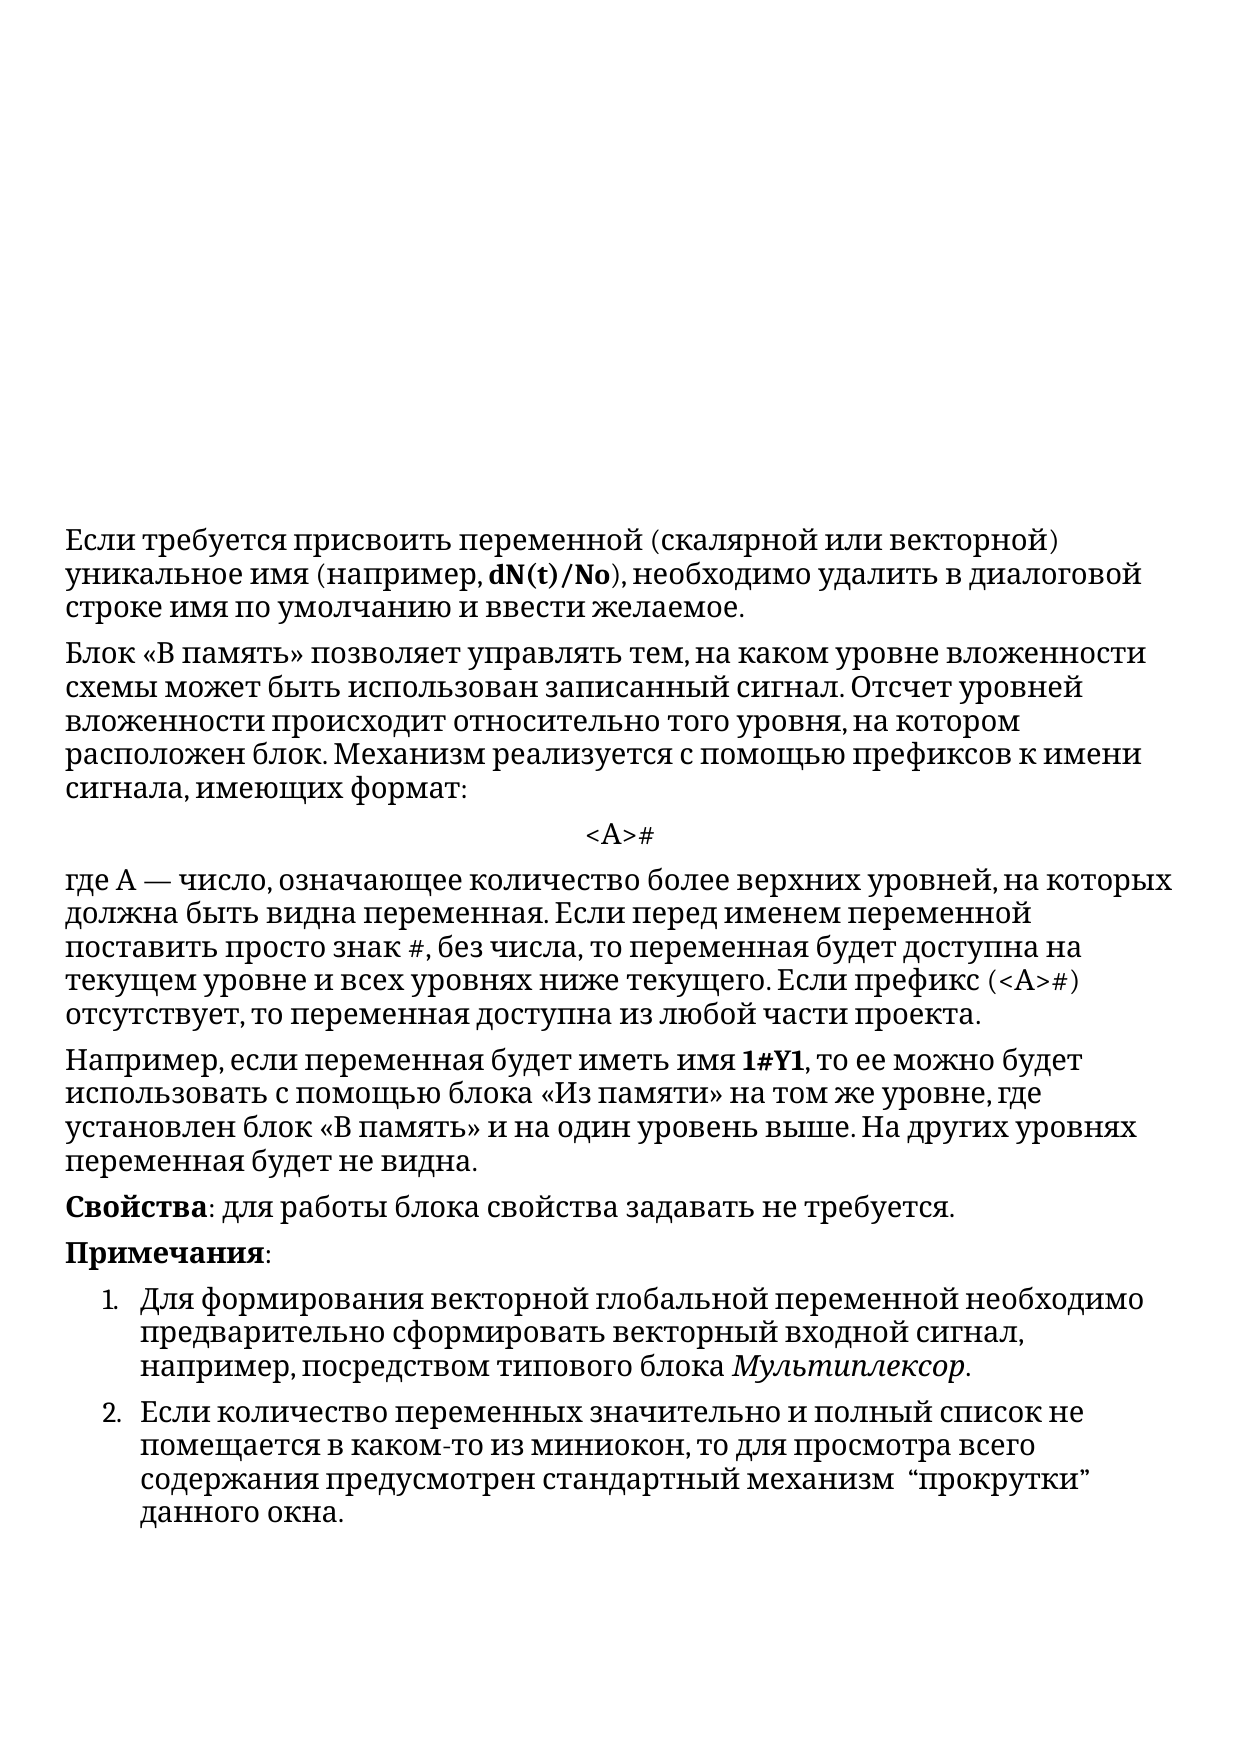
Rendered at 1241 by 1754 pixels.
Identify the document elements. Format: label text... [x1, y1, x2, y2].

table_cell Если требуется присвоить переменной (скалярной или векторной) уникальное имя (например, dN(t)/No), необходимо удалить в диалоговой строке имя по умолчанию и ввести желаемое. Блок «В память» позволяет управлять тем, на каком уровне вложенности схемы может быть использован записанный сигнал. Отсчет уровней вложенности происходит относительно того уровня, на котором расположен блок. Механизм реализуется с помощью префиксов к имени сигнала, имеющих формат: <А># где А — число, означающее количество более верхних уровней, на которых должна быть видна переменная. Если перед именем переменной поставить просто знак #, без числа, то переменная будет доступна на текущем уровне и всех уровнях ниже текущего. Если префикс (<А>#) отсутствует, то переменная доступна из любой части проекта. Например, если переменная будет иметь имя 1#Y1, то ее можно будет использовать с помощью блока «Из памяти» на том же уровне, где установлен блок «В память» и на один уровень выше. На других уровнях переменная будет не видна. Свойства: для работы блока свойства задавать не требуется. Примечания: Для формирования векторной глобальной переменной необходимо предварительно сформировать векторный входной сигнал, например, посредством типового блока Мультиплексор. Если количество переменных значительно и полный список не помещается в каком-то из миниокон, то для просмотра всего содержания предусмотрен стандартный механизм “прокрутки” данного окна. [59, 59, 1181, 1548]
